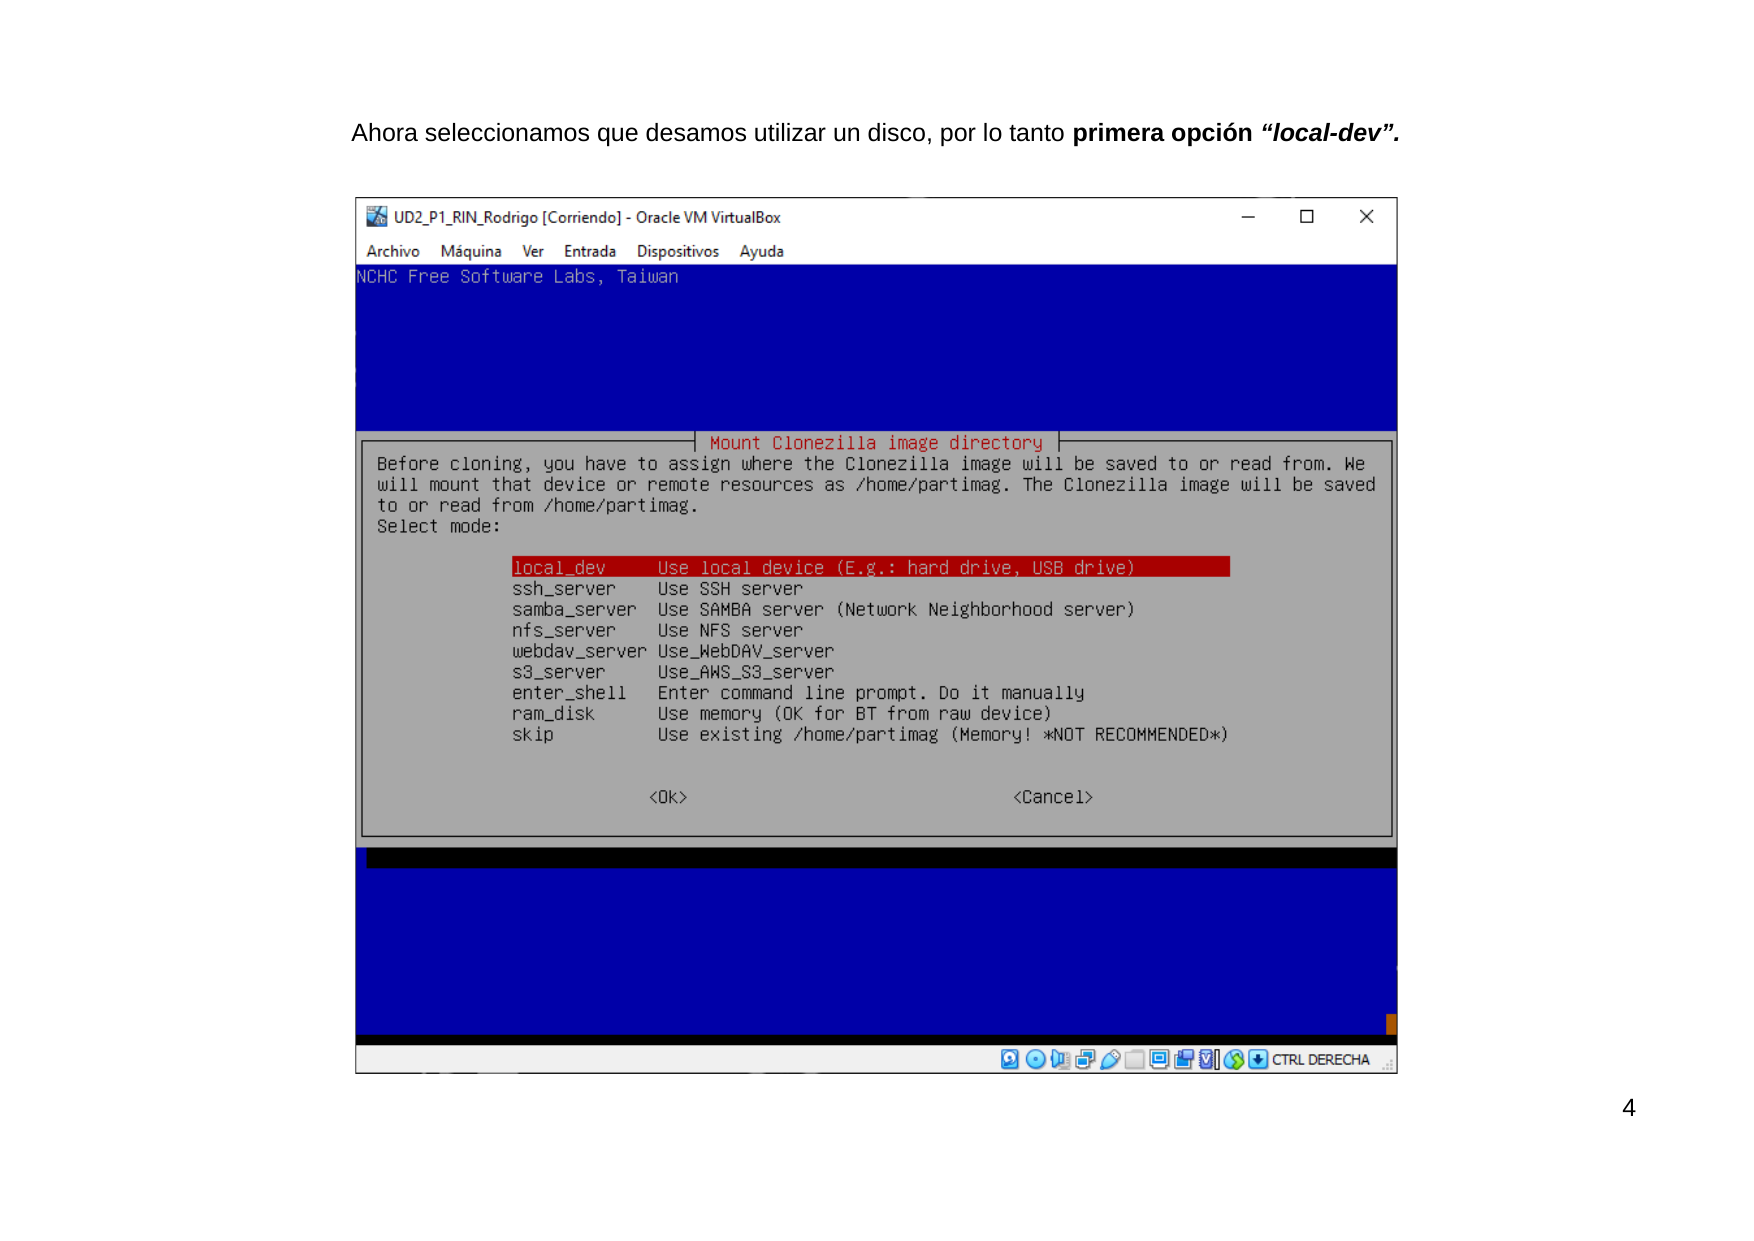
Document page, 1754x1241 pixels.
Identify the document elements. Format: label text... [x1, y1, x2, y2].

picture [355, 197, 1398, 1074]
text Ahora seleccionamos que desamos utilizar un disco, por lo tanto primera opción “local-dev”. [118, 118, 1636, 147]
